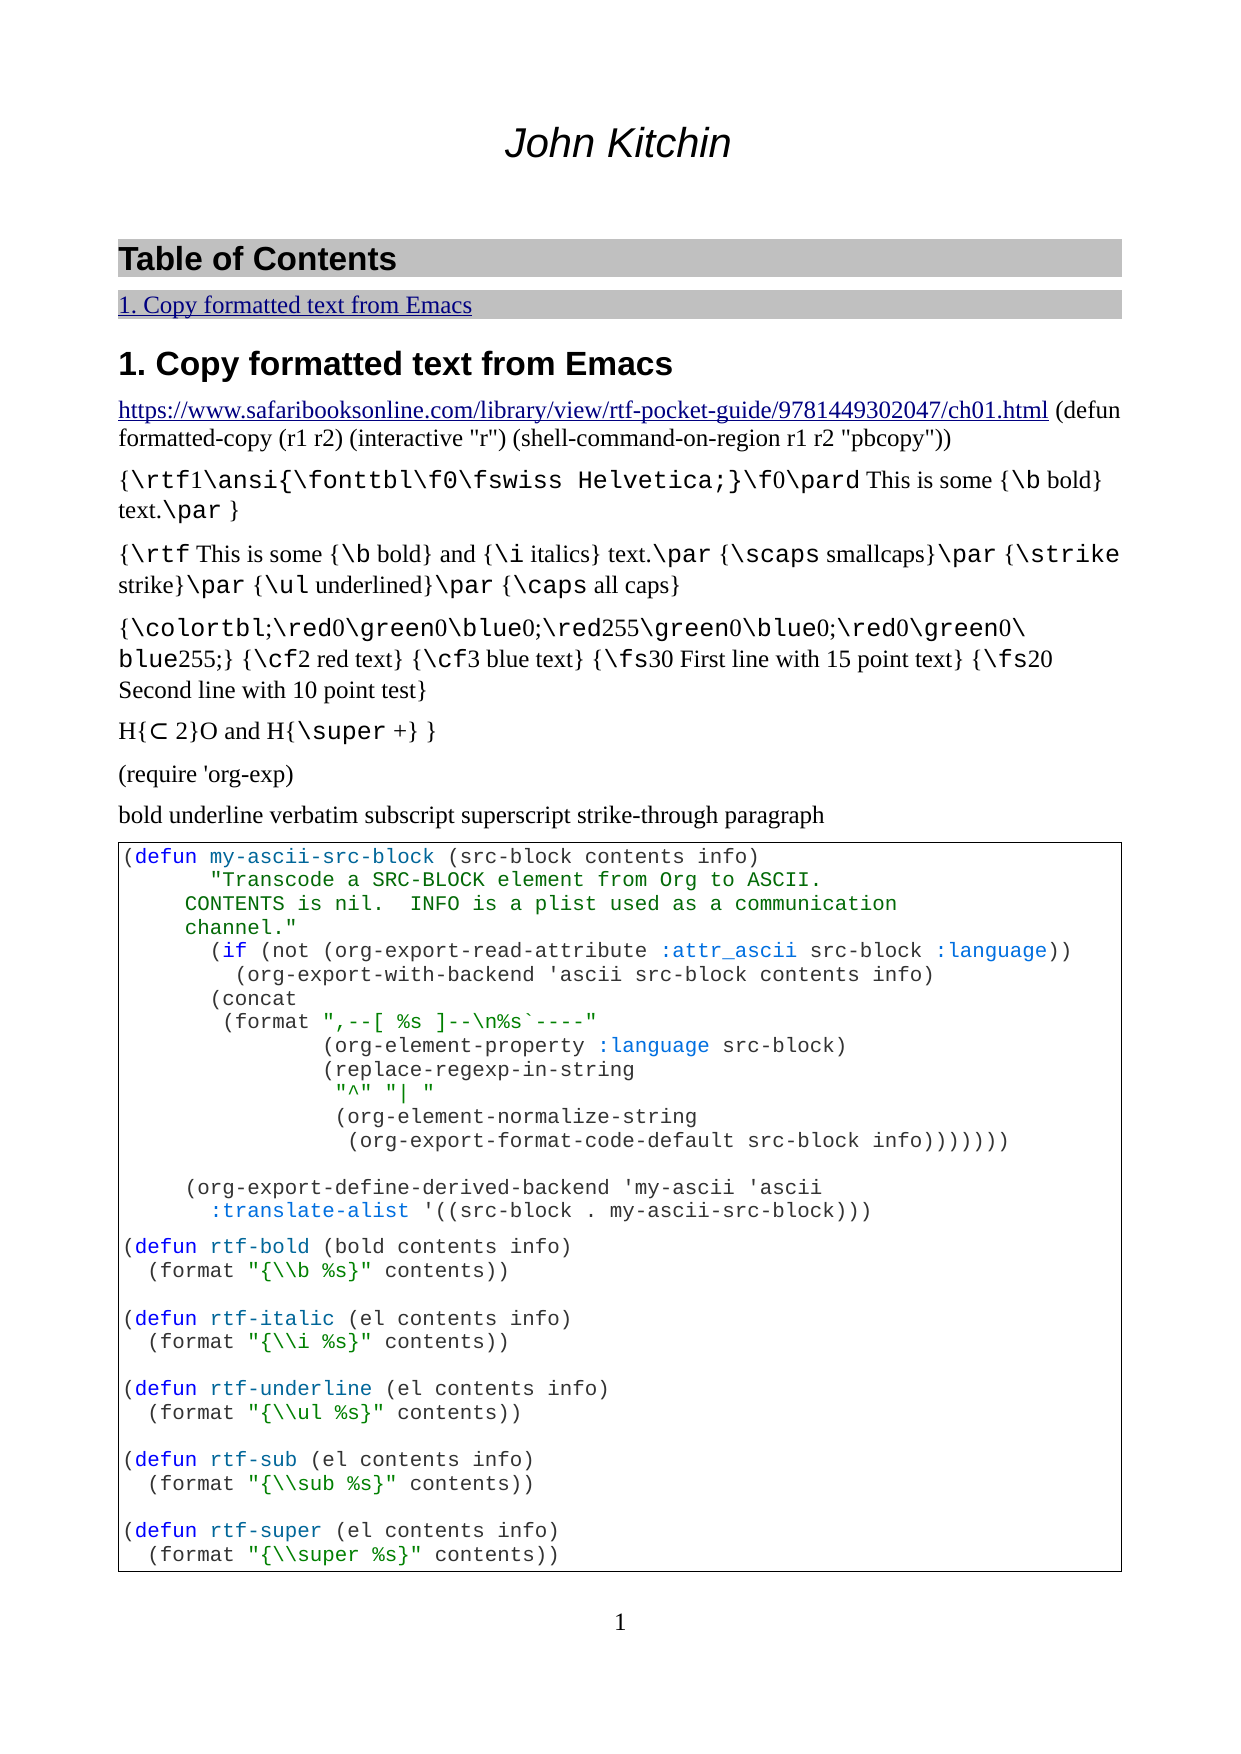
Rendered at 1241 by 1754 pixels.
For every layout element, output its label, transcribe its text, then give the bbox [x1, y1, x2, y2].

subtitle John Kitchin [118, 118, 1122, 166]
text bold underline verbatim subscript superscript strike-through paragraph [118, 801, 1122, 829]
text (format "{\\i %s}" contents)) [119, 1327, 1121, 1351]
text (org-export-with-backend 'ascii src-block contents info) [119, 960, 1121, 984]
text (replace-regexp-in-string [119, 1055, 1121, 1078]
text (defun my-ascii-src-block (src-block contents info) [119, 843, 1121, 866]
subtitle Table of Contents [118, 239, 1122, 277]
text "^" "| " [119, 1078, 1121, 1102]
text (format "{\\ul %s}" contents)) [119, 1398, 1121, 1422]
text (org-element-property :language src-block) [119, 1031, 1121, 1055]
text (concat [119, 984, 1121, 1007]
text https://www.safaribooksonline.com/library/view/rtf-pocket-guide/9781449302047/ch01.html (defun formatted-copy (r1 r2) (interactive "r") (shell-command-on-region r1 r2 "pbcopy")) [118, 395, 1122, 452]
text (format "{\\super %s}" contents)) [119, 1540, 1121, 1571]
text H{⊂ 2}O and H{\super +} } [118, 716, 1122, 747]
text (defun rtf-super (el contents info) [119, 1516, 1121, 1540]
text (defun rtf-bold (bold contents info) [119, 1233, 1121, 1256]
text "Transcode a SRC-BLOCK element from Org to ASCII. [119, 866, 1121, 889]
subtitle Copy formatted text from Emacs [118, 344, 1122, 382]
text {\rtf This is some {\b bold} and {\i italics} text.\par {\scaps smallcaps}\par {\strike strike}\par {\ul underlined}\par {\caps all caps} [118, 539, 1122, 601]
text (defun rtf-sub (el contents info) [119, 1445, 1121, 1469]
text :translate-alist '((src-block . my-ascii-src-block))) [119, 1197, 1121, 1224]
text (org-export-format-code-default src-block info))))))) [119, 1126, 1121, 1149]
text (format ",--[ %s ]--\n%s`----" [119, 1007, 1121, 1031]
text (defun rtf-underline (el contents info) [119, 1374, 1121, 1398]
text (format "{\\b %s}" contents)) [119, 1256, 1121, 1280]
text (org-export-define-derived-backend 'my-ascii 'ascii [119, 1173, 1121, 1197]
text (if (not (org-export-read-attribute :attr_ascii src-block :language)) [119, 936, 1121, 960]
text CONTENTS is nil. INFO is a plist used as a communication [119, 889, 1121, 913]
text (org-element-normalize-string [119, 1102, 1121, 1126]
text 1. Copy formatted text from Emacs [118, 290, 1122, 319]
text {\rtf1\ansi{\fonttbl\f0\fswiss Helvetica;}\f0\pard This is some {\b bold} text.\par } [118, 465, 1122, 526]
text {\colortbl;\red0\green0\blue0;\red255\green0\blue0;\red0\green0\blue255;} {\cf2 red text} {\cf3 blue text} {\fs30 First line with 15 point text} {\fs20 Second line with 10 point test} [118, 613, 1122, 703]
text (format "{\\sub %s}" contents)) [119, 1469, 1121, 1493]
text channel." [119, 913, 1121, 936]
text (defun rtf-italic (el contents info) [119, 1303, 1121, 1327]
text (require 'org-exp) [118, 759, 1122, 788]
